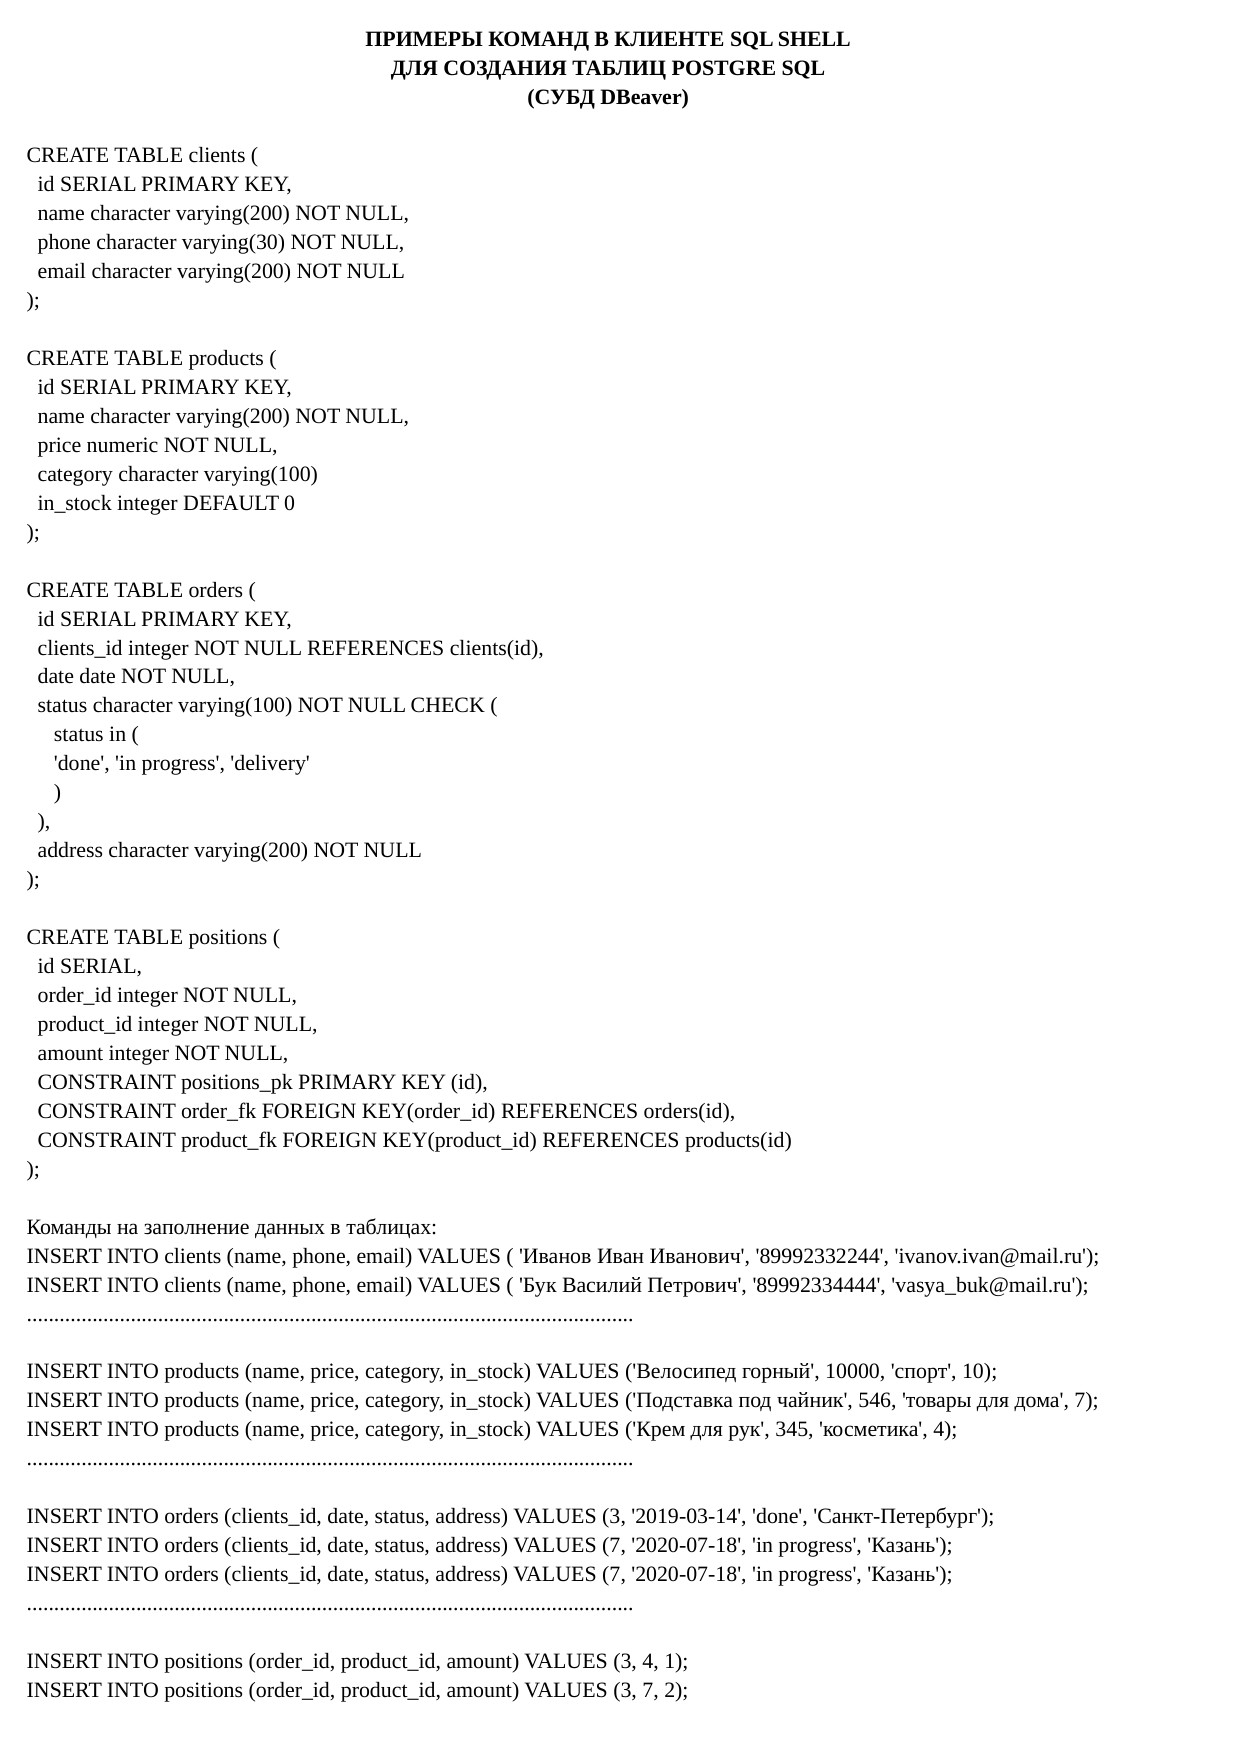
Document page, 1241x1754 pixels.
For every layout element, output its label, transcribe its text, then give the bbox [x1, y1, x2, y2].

text INSERT INTO clients (name, phone, email) VALUES ( 'Бук Василий Петрович', '89992334444', 'vasya_buk@mail.ru'); [26, 1272, 1189, 1297]
text ДЛЯ СОЗДАНИЯ ТАБЛИЦ POSTGRE SQL [26, 55, 1189, 81]
text CONSTRAINT positions_pk PRIMARY KEY (id), [26, 1069, 1189, 1094]
text product_id integer NOT NULL, [26, 1011, 1189, 1036]
text CONSTRAINT product_fk FOREIGN KEY(product_id) REFERENCES products(id) [26, 1127, 1189, 1152]
text id SERIAL PRIMARY KEY, [26, 171, 1189, 196]
text (СУБД DBeaver) [26, 84, 1189, 109]
text CONSTRAINT order_fk FOREIGN KEY(order_id) REFERENCES orders(id), [26, 1098, 1189, 1123]
text order_id integer NOT NULL, [26, 982, 1189, 1007]
text INSERT INTO products (name, price, category, in_stock) VALUES ('Велосипед горный', 10000, 'спорт', 10); [26, 1358, 1189, 1384]
text CREATE TABLE orders ( [26, 577, 1189, 602]
text id SERIAL PRIMARY KEY, [26, 374, 1189, 399]
text ); [26, 519, 1189, 544]
text INSERT INTO clients (name, phone, email) VALUES ( 'Иванов Иван Иванович', '89992332244', 'ivanov.ivan@mail.ru'); [26, 1243, 1189, 1268]
text in_stock integer DEFAULT 0 [26, 490, 1189, 515]
text ............................................................................................................... [26, 1445, 1189, 1471]
text INSERT INTO positions (order_id, product_id, amount) VALUES (3, 4, 1); [26, 1648, 1189, 1673]
text ) [26, 779, 1189, 804]
text address character varying(200) NOT NULL [26, 837, 1189, 862]
text INSERT INTO products (name, price, category, in_stock) VALUES ('Крем для рук', 345, 'косметика', 4); [26, 1416, 1189, 1442]
text name character varying(200) NOT NULL, [26, 200, 1189, 225]
text price numeric NOT NULL, [26, 432, 1189, 457]
text ); [26, 1156, 1189, 1181]
text INSERT INTO products (name, price, category, in_stock) VALUES ('Подставка под чайник', 546, 'товары для дома', 7); [26, 1387, 1189, 1413]
text INSERT INTO orders (clients_id, date, status, address) VALUES (7, '2020-07-18', 'in progress', 'Казань'); [26, 1561, 1189, 1586]
text ), [26, 808, 1189, 833]
text amount integer NOT NULL, [26, 1040, 1189, 1065]
text phone character varying(30) NOT NULL, [26, 229, 1189, 254]
text id SERIAL, [26, 953, 1189, 978]
text 'done', 'in progress', 'delivery' [26, 750, 1189, 776]
text INSERT INTO orders (clients_id, date, status, address) VALUES (7, '2020-07-18', 'in progress', 'Казань'); [26, 1532, 1189, 1557]
text CREATE TABLE products ( [26, 345, 1189, 370]
text id SERIAL PRIMARY KEY, [26, 606, 1189, 631]
text ............................................................................................................... [26, 1301, 1189, 1326]
text INSERT INTO orders (clients_id, date, status, address) VALUES (3, '2019-03-14', 'done', 'Санкт-Петербург'); [26, 1503, 1189, 1528]
text ); [26, 287, 1189, 312]
text name character varying(200) NOT NULL, [26, 403, 1189, 428]
text ); [26, 866, 1189, 891]
text ПРИМЕРЫ КОМАНД В КЛИЕНТЕ SQL SHELL [26, 26, 1189, 52]
text email character varying(200) NOT NULL [26, 258, 1189, 283]
text ............................................................................................................... [26, 1590, 1189, 1615]
text CREATE TABLE positions ( [26, 924, 1189, 949]
text Команды на заполнение данных в таблицах: [26, 1214, 1189, 1239]
text date date NOT NULL, [26, 663, 1189, 689]
text CREATE TABLE clients ( [26, 142, 1189, 167]
text INSERT INTO positions (order_id, product_id, amount) VALUES (3, 7, 2); [26, 1677, 1189, 1702]
text status character varying(100) NOT NULL CHECK ( [26, 692, 1189, 718]
text clients_id integer NOT NULL REFERENCES clients(id), [26, 634, 1189, 660]
text category character varying(100) [26, 461, 1189, 486]
text status in ( [26, 721, 1189, 747]
